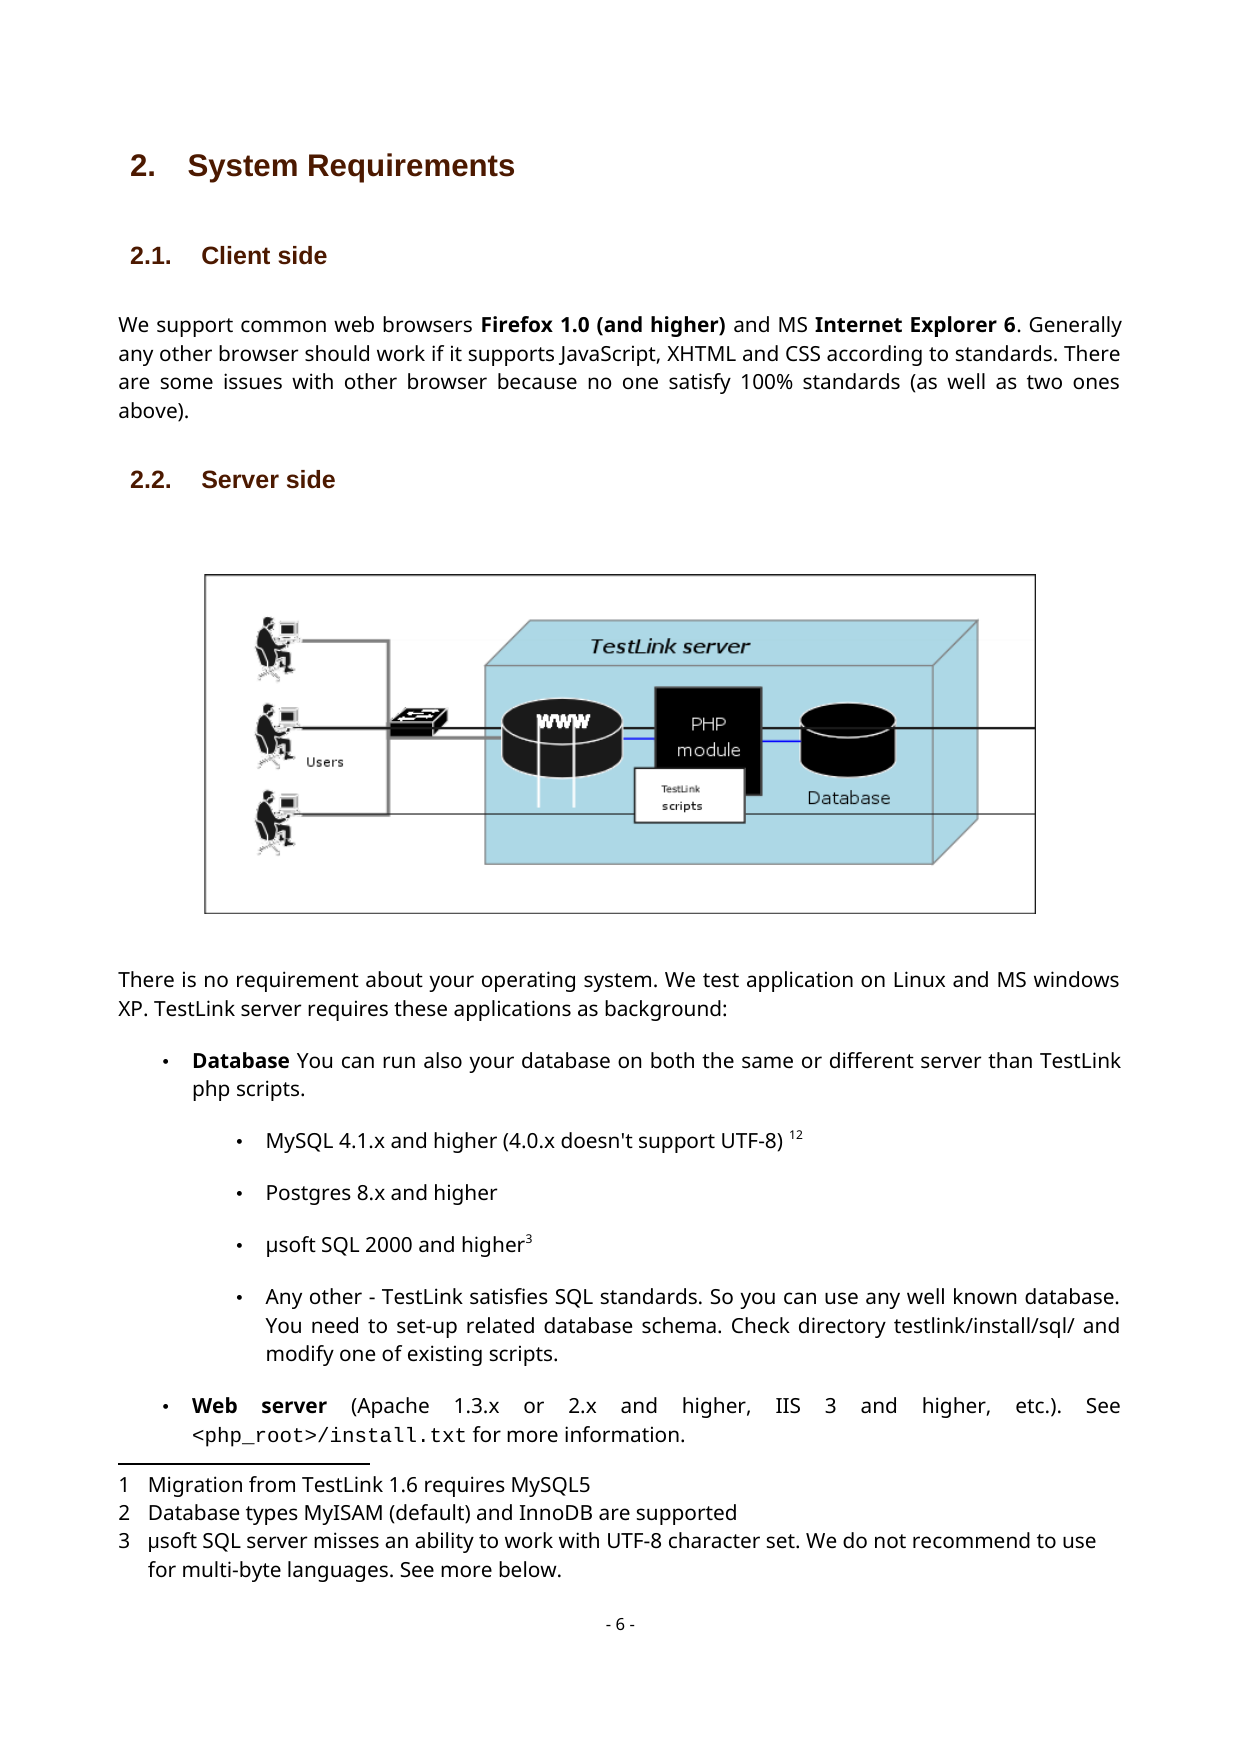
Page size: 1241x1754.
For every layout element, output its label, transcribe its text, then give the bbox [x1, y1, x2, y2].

subtitle Client side [130, 241, 1110, 269]
list Database types MyISAM (default) and InnoDB are supported [118, 1498, 1122, 1527]
list MySQL 4.1.x and higher (4.0.x doesn't support UTF-8) [236, 1126, 1122, 1155]
list Database You can run also your database on both the same or different server than TestLink php scripts. [162, 1046, 1122, 1103]
list Migration from TestLink 1.6 requires MySQL5 [118, 1470, 1122, 1498]
list Postgres 8.x and higher [236, 1178, 1122, 1207]
list Any other - TestLink satisfies SQL standards. So you can use any well known database. You need to set-up related database schema. Check directory testlink/install/sql/ and modify one of existing scripts. [236, 1282, 1122, 1368]
subtitle System Requirements [130, 148, 1110, 182]
subtitle Server side [130, 466, 1110, 493]
text There is no requirement about your operating system. We test application on Linux and MS windows XP. TestLink server requires these applications as background: [118, 966, 1122, 1022]
text We support common web browsers Firefox 1.0 (and higher) and MS Internet Explorer 6. Generally any other browser should work if it supports JavaScript, XHTML and CSS according to standards. There are some issues with other browser because no one satisfy 100% standards (as well as two ones above). [118, 311, 1122, 424]
picture [204, 574, 1036, 914]
list μsoft SQL 2000 and higher [236, 1230, 1122, 1259]
list μsoft SQL server misses an ability to work with UTF-8 character set. We do not recommend to use for multi-byte languages. See more below. [118, 1527, 1122, 1583]
list Web server (Apache 1.3.x or 2.x and higher, IIS 3 and higher, etc.). See <php_root>/install.txt for more information. [162, 1391, 1122, 1448]
